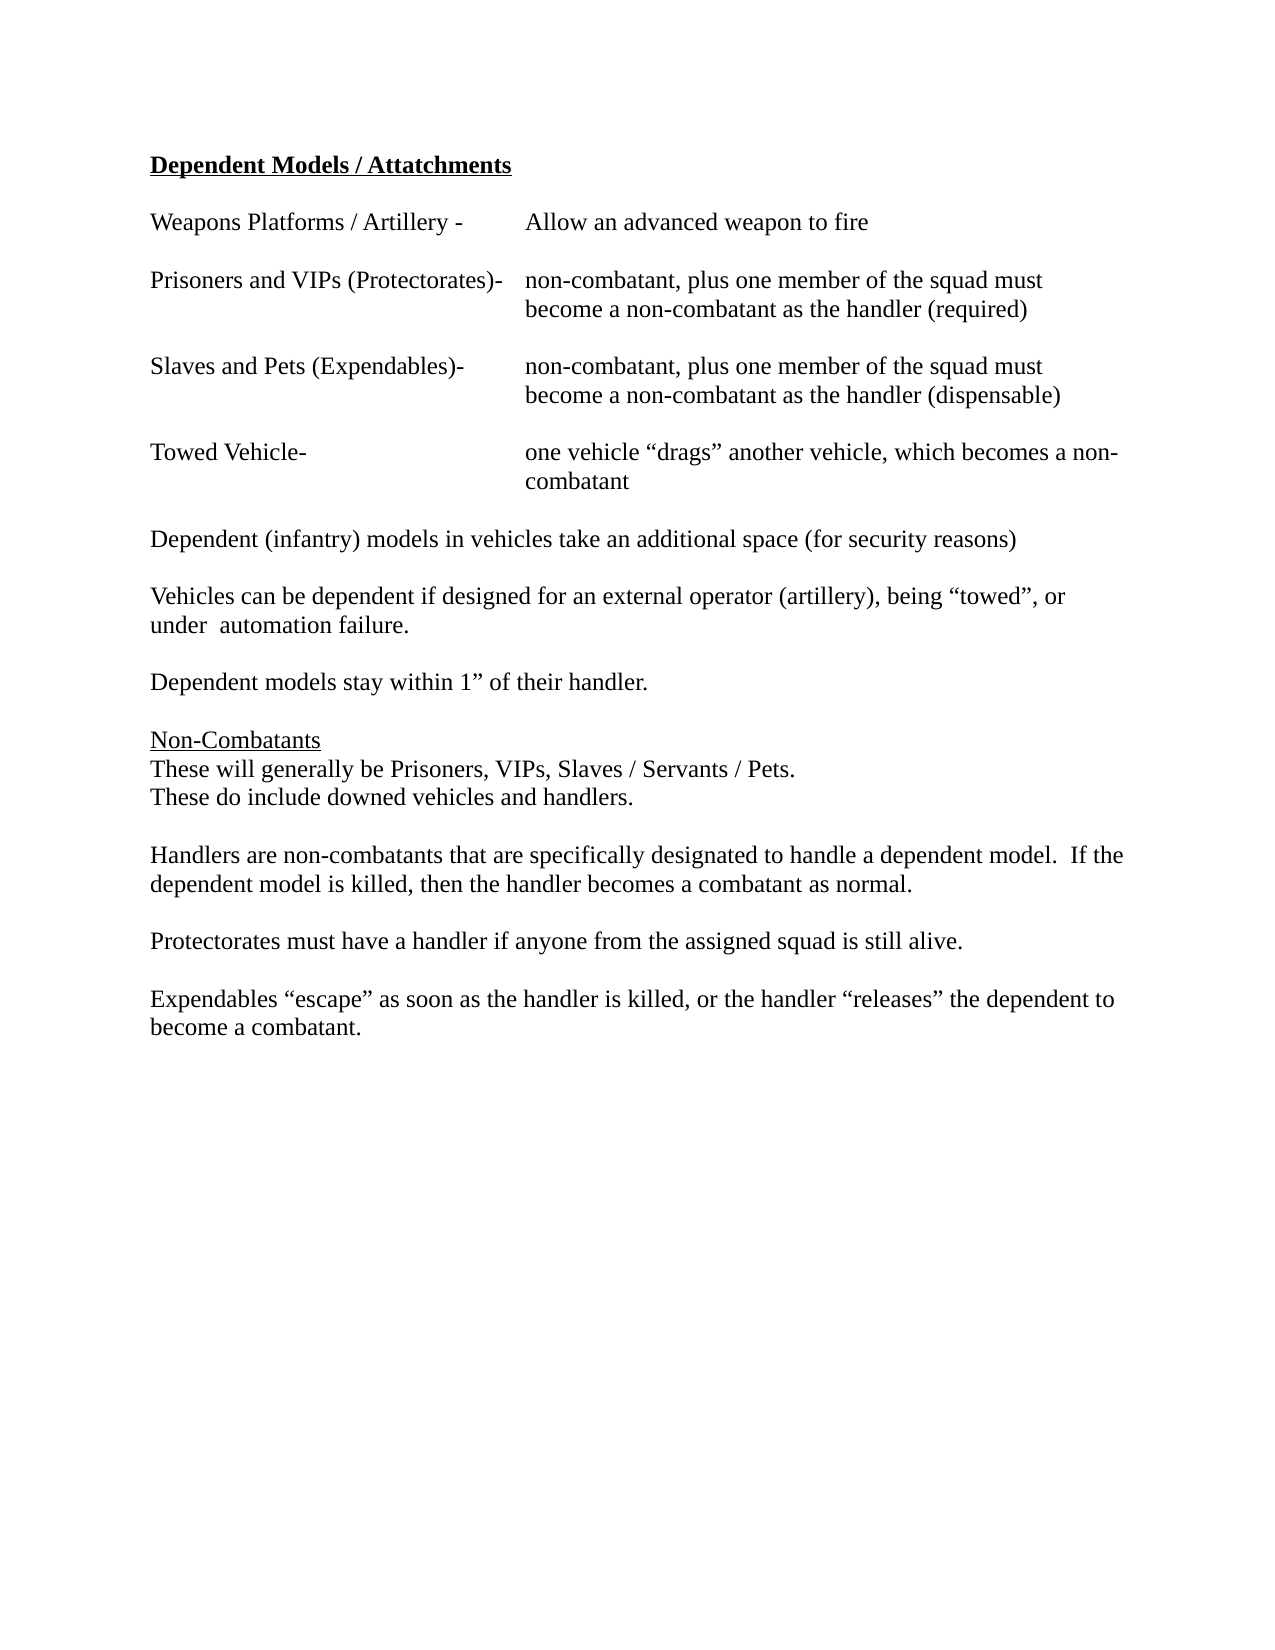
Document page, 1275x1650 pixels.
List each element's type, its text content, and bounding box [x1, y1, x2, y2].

text These will generally be Prisoners, VIPs, Slaves / Servants / Pets. [150, 754, 1125, 782]
text Dependent models stay within 1” of their handler. [150, 667, 1125, 696]
text Vehicles can be dependent if designed for an external operator (artillery), being “towed”, or under automation failure. [150, 581, 1125, 639]
text Protectorates must have a handler if anyone from the assigned squad is still alive. [150, 926, 1125, 955]
text Weapons Platforms / Artillery - Allow an advanced weapon to fire [150, 207, 1125, 236]
text Non-Combatants [150, 725, 1125, 754]
text Prisoners and VIPs (Protectorates)- non-combatant, plus one member of the squad must become a non-combatant as the handler (required) [150, 265, 1125, 322]
text These do include downed vehicles and handlers. [150, 782, 1125, 811]
text Slaves and Pets (Expendables)- non-combatant, plus one member of the squad must become a non-combatant as the handler (dispensable) [150, 351, 1125, 409]
text Towed Vehicle- one vehicle “drags” another vehicle, which becomes a non-combatant [150, 437, 1125, 495]
text Dependent Models / Attatchments [150, 150, 1125, 179]
text Handlers are non-combatants that are specifically designated to handle a dependent model. If the dependent model is killed, then the handler becomes a combatant as normal. [150, 840, 1125, 897]
text Expendables “escape” as soon as the handler is killed, or the handler “releases” the dependent to become a combatant. [150, 984, 1125, 1041]
text Dependent (infantry) models in vehicles take an additional space (for security reasons) [150, 524, 1125, 552]
